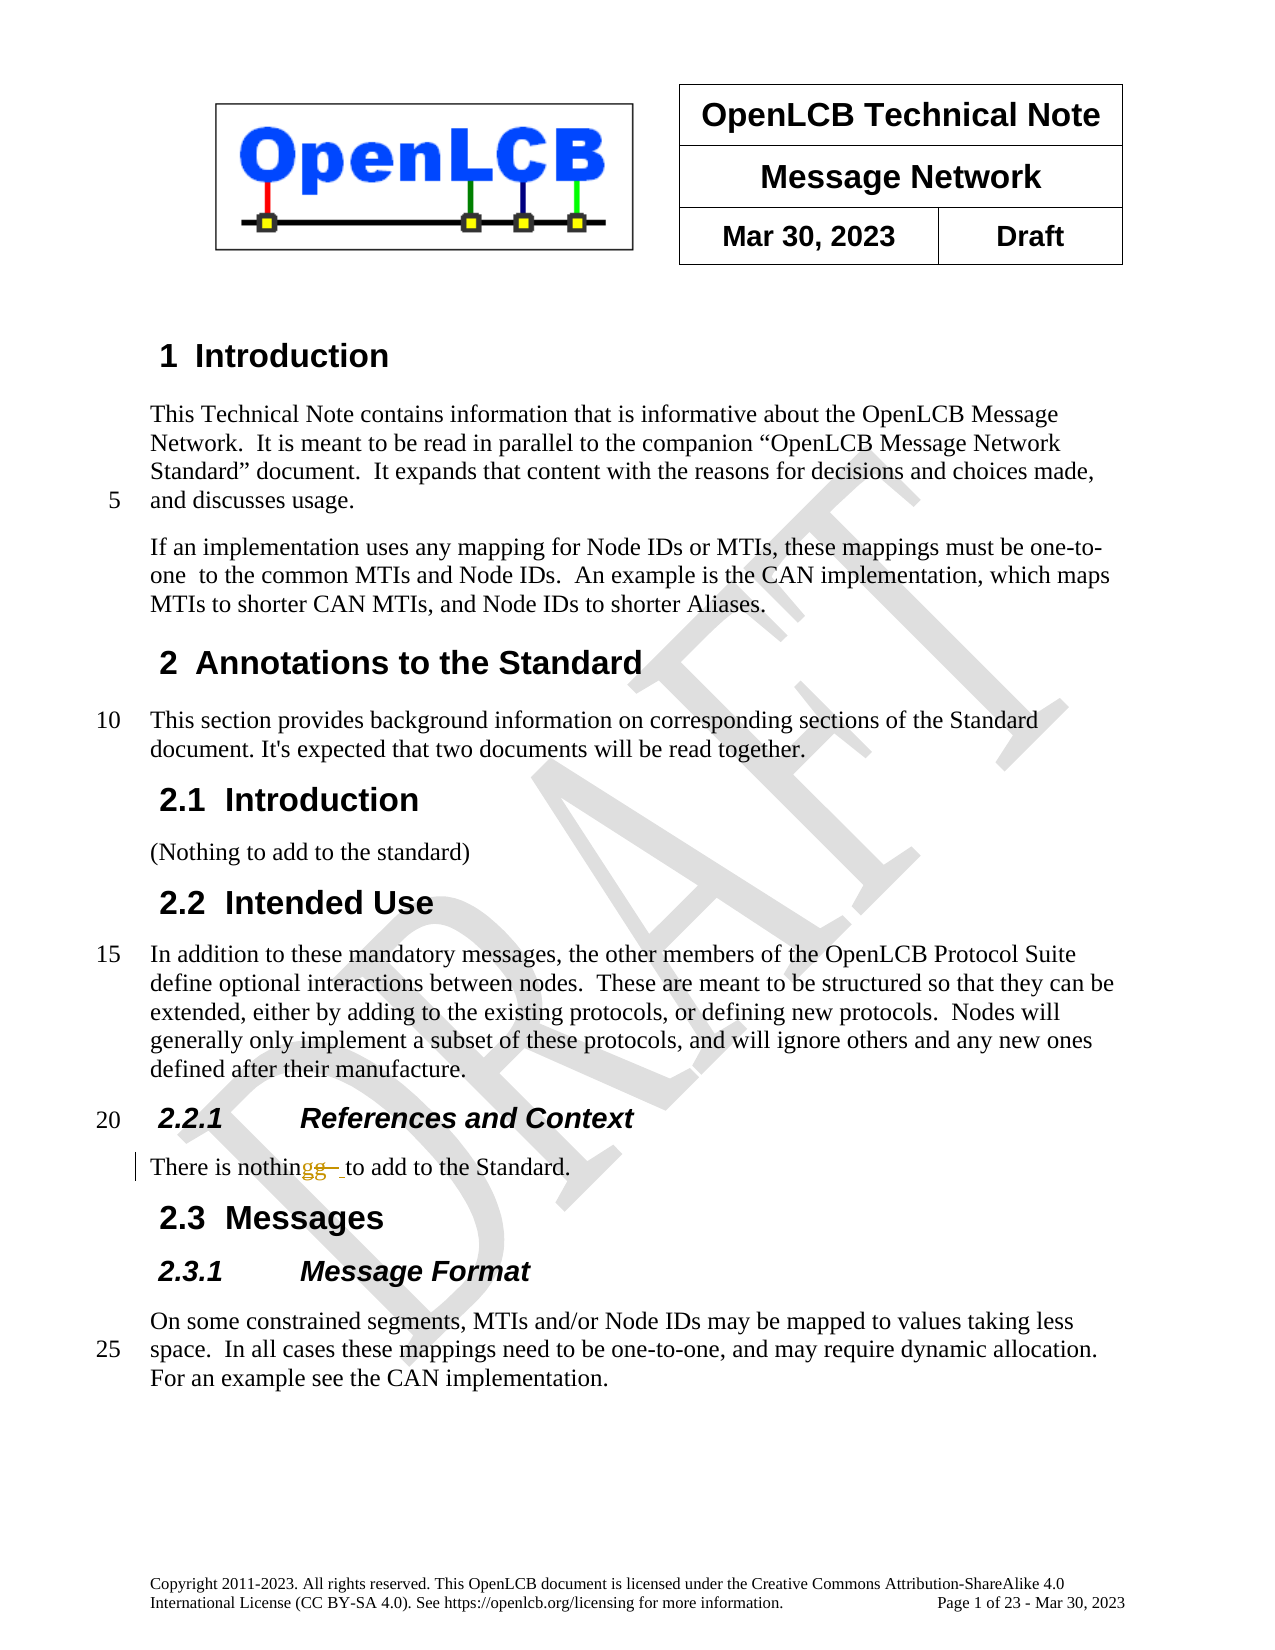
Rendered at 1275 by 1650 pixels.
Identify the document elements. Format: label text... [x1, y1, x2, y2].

text This Technical Note contains information that is informative about the OpenLCB Message Network. It is meant to be read in parallel to the companion “OpenLCB Message Network Standard” document. It expands that content with the reasons for decisions and choices made, and discusses usage. [150, 399, 1125, 514]
subtitle Message Format [489, 1254, 1125, 1288]
subtitle [563, 800, 592, 819]
subtitle [682, 643, 957, 681]
text There is nothing to add to the Standard. [469, 1152, 566, 1181]
text There is nothing to add to the Standard. [597, 1152, 1125, 1181]
subtitle References and Context [232, 1101, 410, 1134]
text This section provides background information on corresponding sections of the Standard document. It's expected that two documents will be read together. [1015, 705, 1125, 763]
subtitle [962, 643, 1125, 681]
subtitle References and Context [423, 1101, 519, 1134]
text On some constrained segments, MTIs and/or Node IDs may be mapped to values taking less space. In all cases these mappings need to be one-to-one, and may require dynamic allocation. For an example see the CAN implementation. [150, 1306, 1125, 1392]
subtitle Message Format [374, 1254, 478, 1288]
text [857, 837, 1125, 865]
text [587, 837, 664, 865]
text In addition to these mandatory messages, the other members of the OpenLCB Protocol Suite define optional interactions between nodes. These are meant to be structured so that they can be extended, either by adding to the existing protocols, or defining new protocols. Nodes will generally only implement a subset of these protocols, and will ignore others and any new ones defined after their manufacture. [513, 939, 1125, 1083]
text In addition to these mandatory messages, the other members of the OpenLCB Protocol Suite define optional interactions between nodes. These are meant to be structured so that they can be extended, either by adding to the existing protocols, or defining new protocols. Nodes will generally only implement a subset of these protocols, and will ignore others and any new ones defined after their manufacture. [150, 939, 468, 1083]
subtitle Messages [318, 1198, 478, 1237]
picture [214, 102, 634, 252]
text [678, 837, 842, 865]
subtitle [800, 780, 1125, 819]
subtitle Introduction [150, 780, 556, 819]
text This section provides background information on corresponding sections of the Standard document. It's expected that two documents will be read together. [806, 705, 1012, 763]
text There is nothing to add to the Standard. [272, 1152, 451, 1181]
text This section provides background information on corresponding sections of the Standard document. It's expected that two documents will be read together. [725, 705, 818, 756]
subtitle Annotations to the Standard [150, 643, 667, 681]
subtitle [751, 883, 1125, 921]
subtitle [617, 883, 697, 921]
subtitle Intended Use [150, 883, 622, 921]
subtitle Message Format [150, 1254, 364, 1288]
subtitle References and Context [529, 1101, 1125, 1134]
text This section provides background information on corresponding sections of the Standard document. It's expected that two documents will be read together. [150, 705, 740, 763]
text If an implementation uses any mapping for Node IDs or MTIs, these mappings must be one-to-one to the common MTIs and Node IDs. An example is the CAN implementation, which maps MTIs to shorter CAN MTIs, and Node IDs to shorter Aliases. [851, 532, 1125, 618]
subtitle [588, 780, 796, 819]
text There is nothing to add to the Standard. [150, 1152, 257, 1181]
text If an implementation uses any mapping for Node IDs or MTIs, these mappings must be one-to-one to the common MTIs and Node IDs. An example is the CAN implementation, which maps MTIs to shorter CAN MTIs, and Node IDs to shorter Aliases. [150, 532, 792, 618]
subtitle References and Context [150, 1101, 209, 1134]
text If an implementation uses any mapping for Node IDs or MTIs, these mappings must be one-to-one to the common MTIs and Node IDs. An example is the CAN implementation, which maps MTIs to shorter CAN MTIs, and Node IDs to shorter Aliases. [772, 533, 894, 618]
text (Nothing to add to the standard) [150, 837, 586, 865]
subtitle Introduction [150, 336, 1125, 375]
subtitle Messages [150, 1198, 313, 1237]
text In addition to these mandatory messages, the other members of the OpenLCB Protocol Suite define optional interactions between nodes. These are meant to be structured so that they can be extended, either by adding to the existing protocols, or defining new protocols. Nodes will generally only implement a subset of these protocols, and will ignore others and any new ones defined after their manufacture. [390, 939, 517, 1056]
subtitle Messages [496, 1198, 1125, 1237]
subtitle [695, 899, 750, 921]
